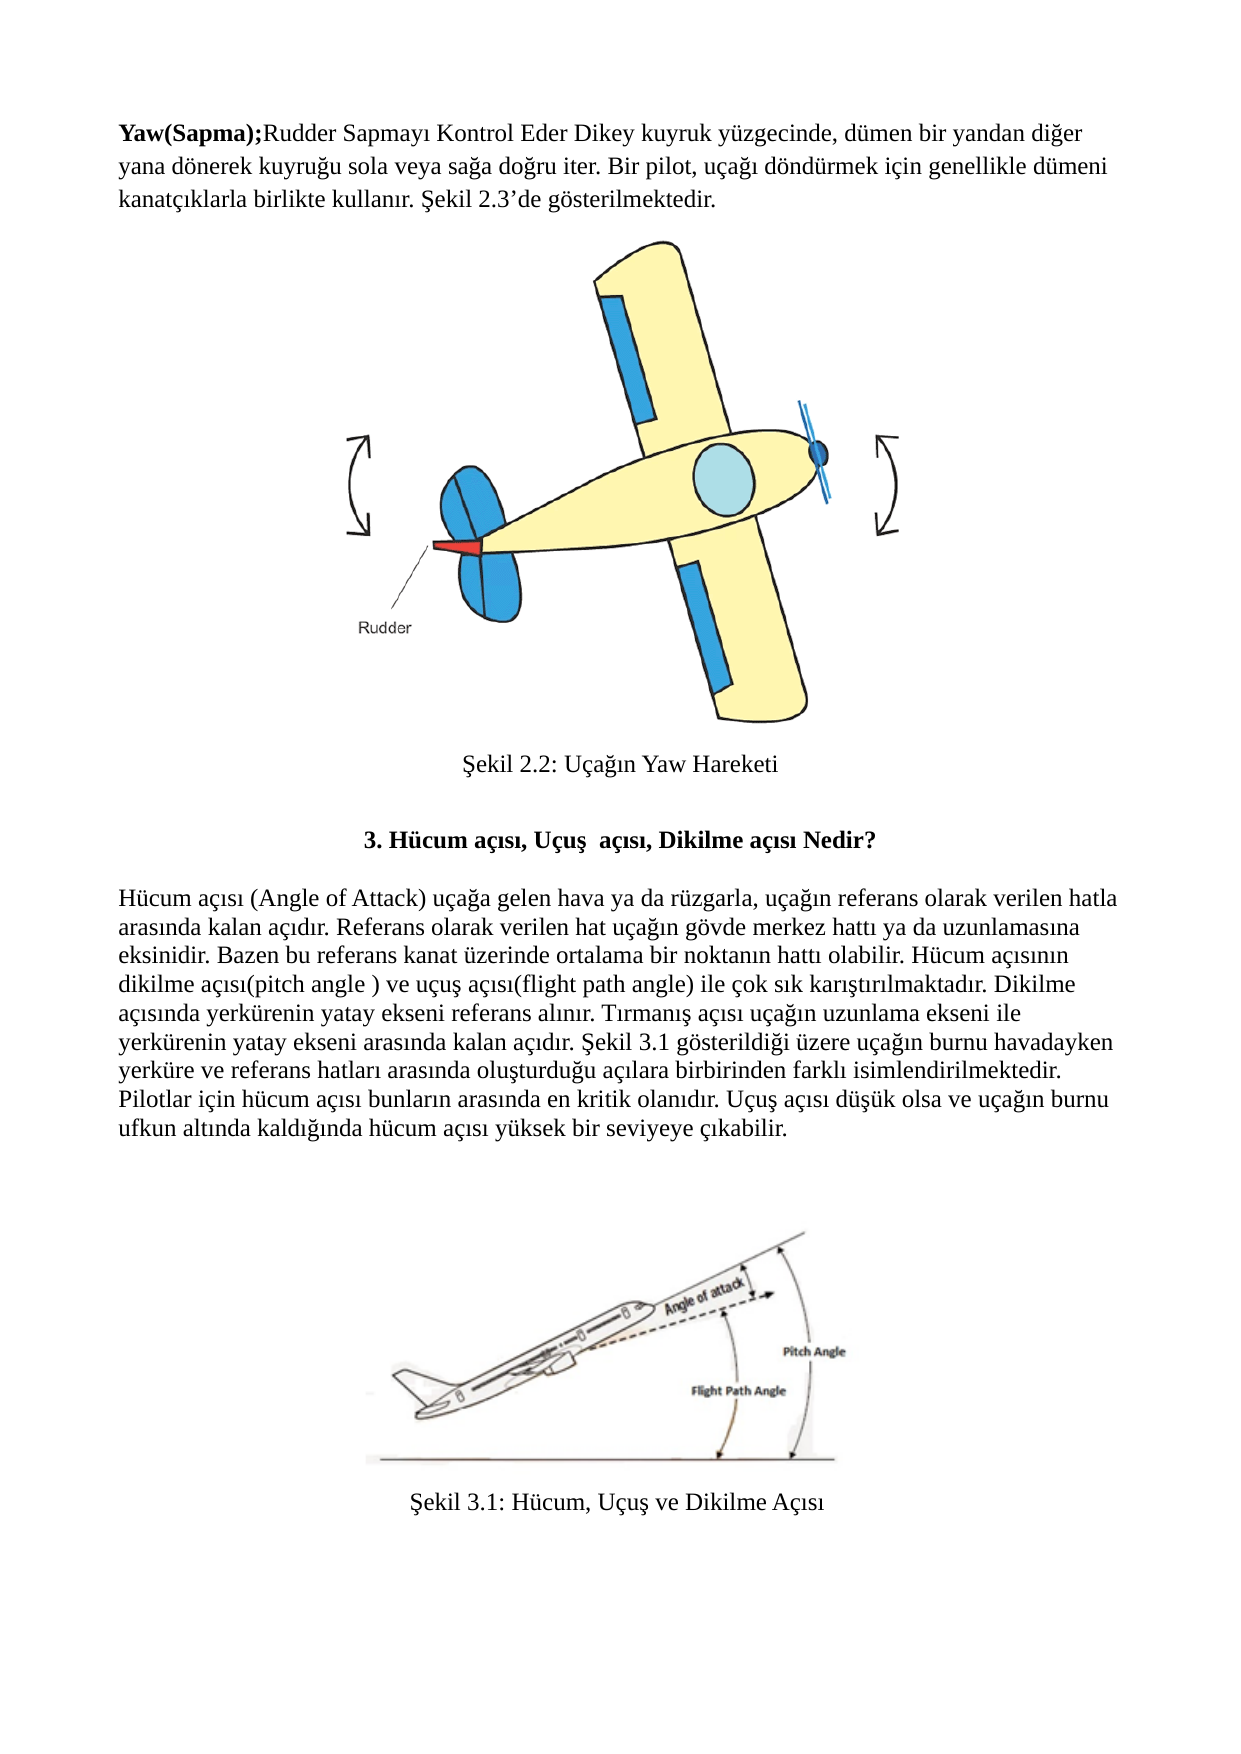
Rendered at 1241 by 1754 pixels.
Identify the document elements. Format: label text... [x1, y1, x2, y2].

picture [314, 231, 927, 742]
text Yaw(Sapma);Rudder Sapmayı Kontrol Eder Dikey kuyruk yüzgecinde, dümen bir yandan diğer yana dönerek kuyruğu sola veya sağa doğru iter. Bir pilot, uçağı döndürmek için genellikle dümeni kanatçıklarla birlikte kullanır. Şekil 2.3’de gösterilmektedir. [118, 118, 1122, 213]
text Şekil 3.1: Hücum, Uçuş ve Dikilme Açısı [118, 1487, 1122, 1516]
text Hücum açısı (Angle of Attack) uçağa gelen hava ya da rüzgarla, uçağın referans olarak verilen hatla arasında kalan açıdır. Referans olarak verilen hat uçağın gövde merkez hattı ya da uzunlamasına eksinidir. Bazen bu referans kanat üzerinde ortalama bir noktanın hattı olabilir. Hücum açısının dikilme açısı(pitch angle ) ve uçuş açısı(flight path angle) ile çok sık karıştırılmaktadır. Dikilme açısında yerkürenin yatay ekseni referans alınır. Tırmanış açısı uçağın uzunlama ekseni ile yerkürenin yatay ekseni arasında kalan açıdır. Şekil 3.1 gösterildiği üzere uçağın burnu havadayken yerküre ve referans hatları arasında oluşturduğu açılara birbirinden farklı isimlendirilmektedir. Pilotlar için hücum açısı bunların arasında en kritik olanıdır. Uçuş açısı düşük olsa ve uçağın burnu ufkun altında kaldığında hücum açısı yüksek bir seviyeye çıkabilir. [118, 883, 1122, 1142]
text 3. Hücum açısı, Uçuş açısı, Dikilme açısı Nedir? [118, 826, 1122, 854]
picture [363, 1161, 877, 1475]
text Şekil 2.2: Uçağın Yaw Hareketi [118, 749, 1122, 778]
